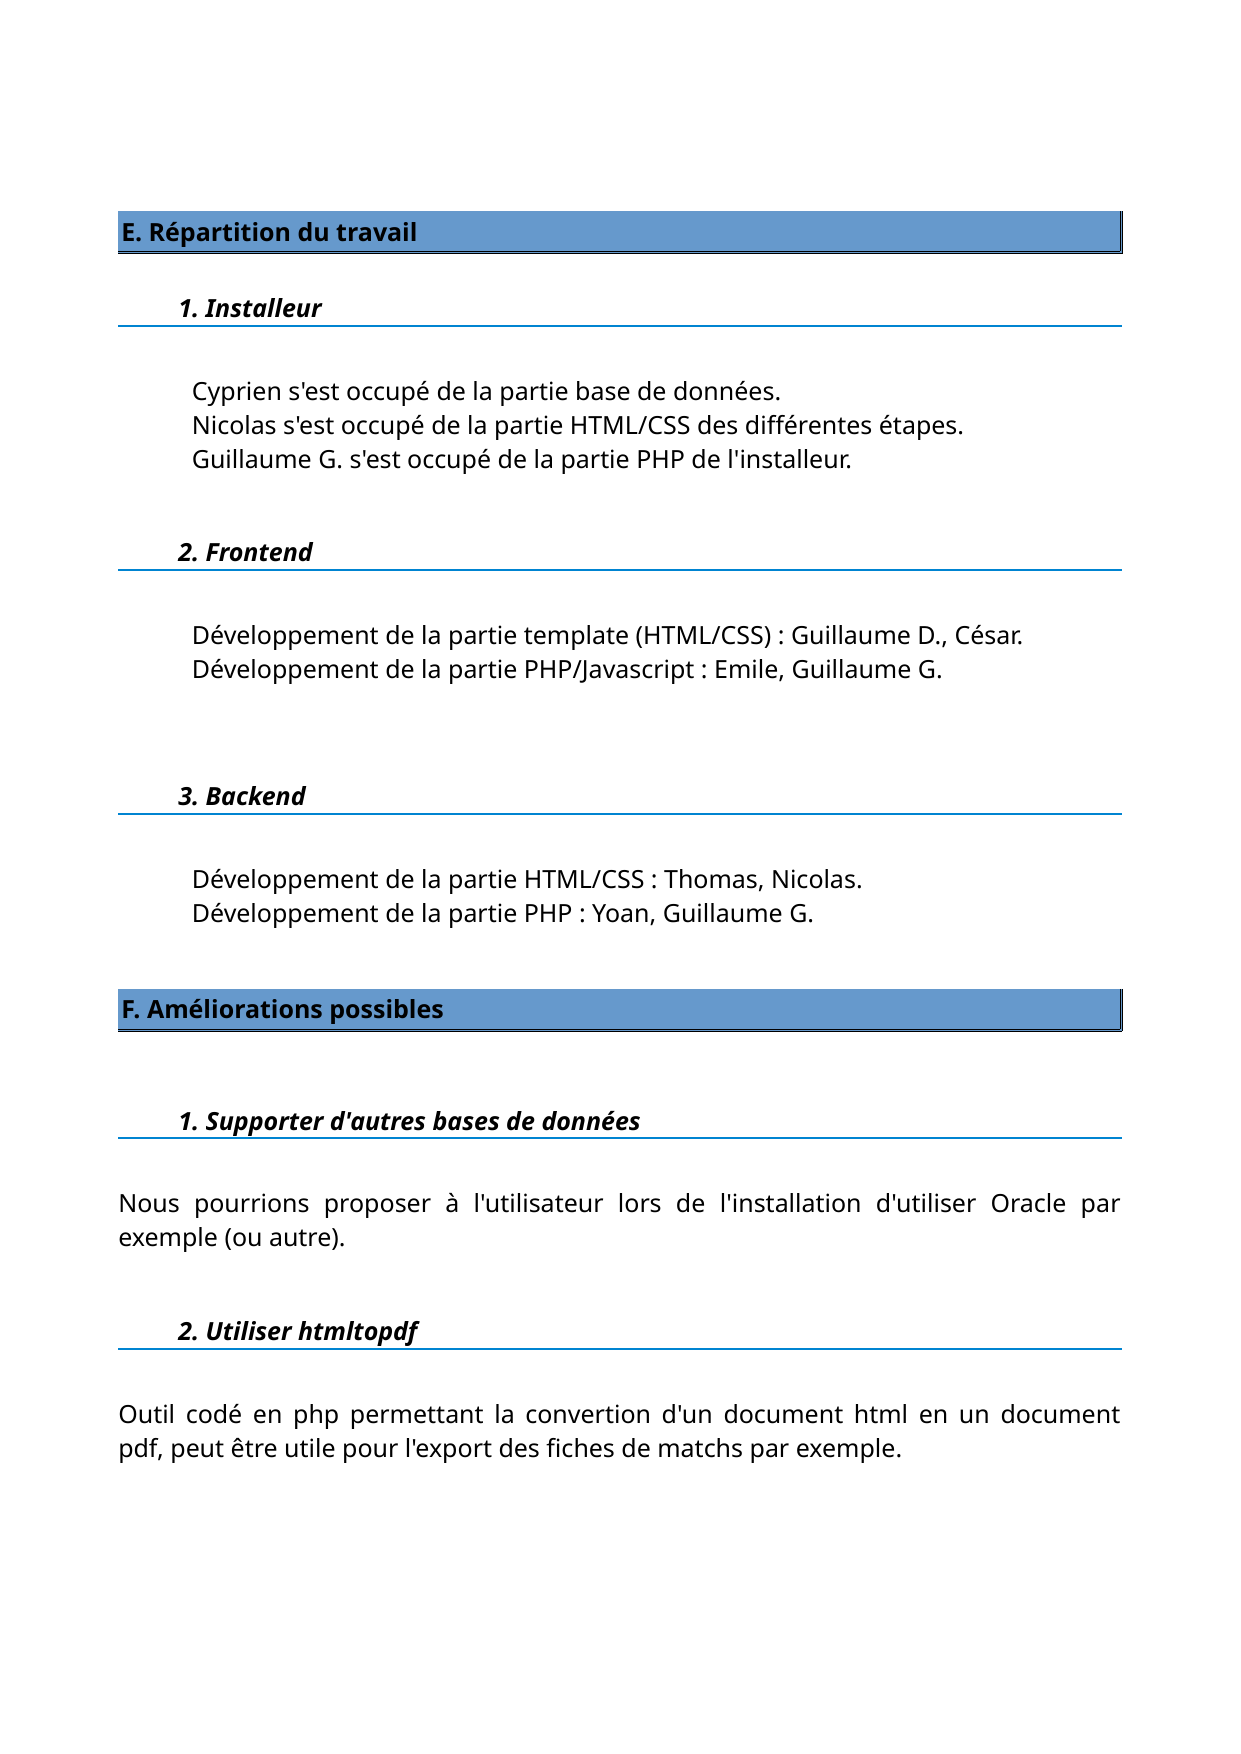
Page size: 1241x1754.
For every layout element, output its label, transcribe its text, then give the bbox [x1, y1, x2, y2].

subtitle 1. Installeur [118, 291, 1122, 325]
text Développement de la partie PHP : Yoan, Guillaume G. [118, 896, 1122, 930]
text Développement de la partie template (HTML/CSS) : Guillaume D., César. [118, 618, 1122, 652]
text Nous pourrions proposer à l'utilisateur lors de l'installation d'utiliser Oracle par exemple (ou autre). [118, 1186, 1122, 1254]
subtitle 1. Supporter d'autres bases de données [118, 1102, 1122, 1137]
text Nicolas s'est occupé de la partie HTML/CSS des différentes étapes. [118, 408, 1122, 442]
text Cyprien s'est occupé de la partie base de données. [118, 374, 1122, 408]
subtitle 2. Frontend [118, 535, 1122, 569]
text Outil codé en php permettant la convertion d'un document html en un document pdf, peut être utile pour l'export des fiches de matchs par exemple. [118, 1396, 1122, 1464]
text Développement de la partie PHP/Javascript : Emile, Guillaume G. [118, 652, 1122, 686]
subtitle F. Améliorations possibles [118, 989, 1122, 1031]
text Développement de la partie HTML/CSS : Thomas, Nicolas. [118, 862, 1122, 896]
subtitle 2. Utiliser htmltopdf [118, 1313, 1122, 1348]
subtitle 3. Backend [118, 779, 1122, 813]
subtitle E. Répartition du travail [118, 211, 1122, 253]
text Guillaume G. s'est occupé de la partie PHP de l'installeur. [118, 442, 1122, 476]
